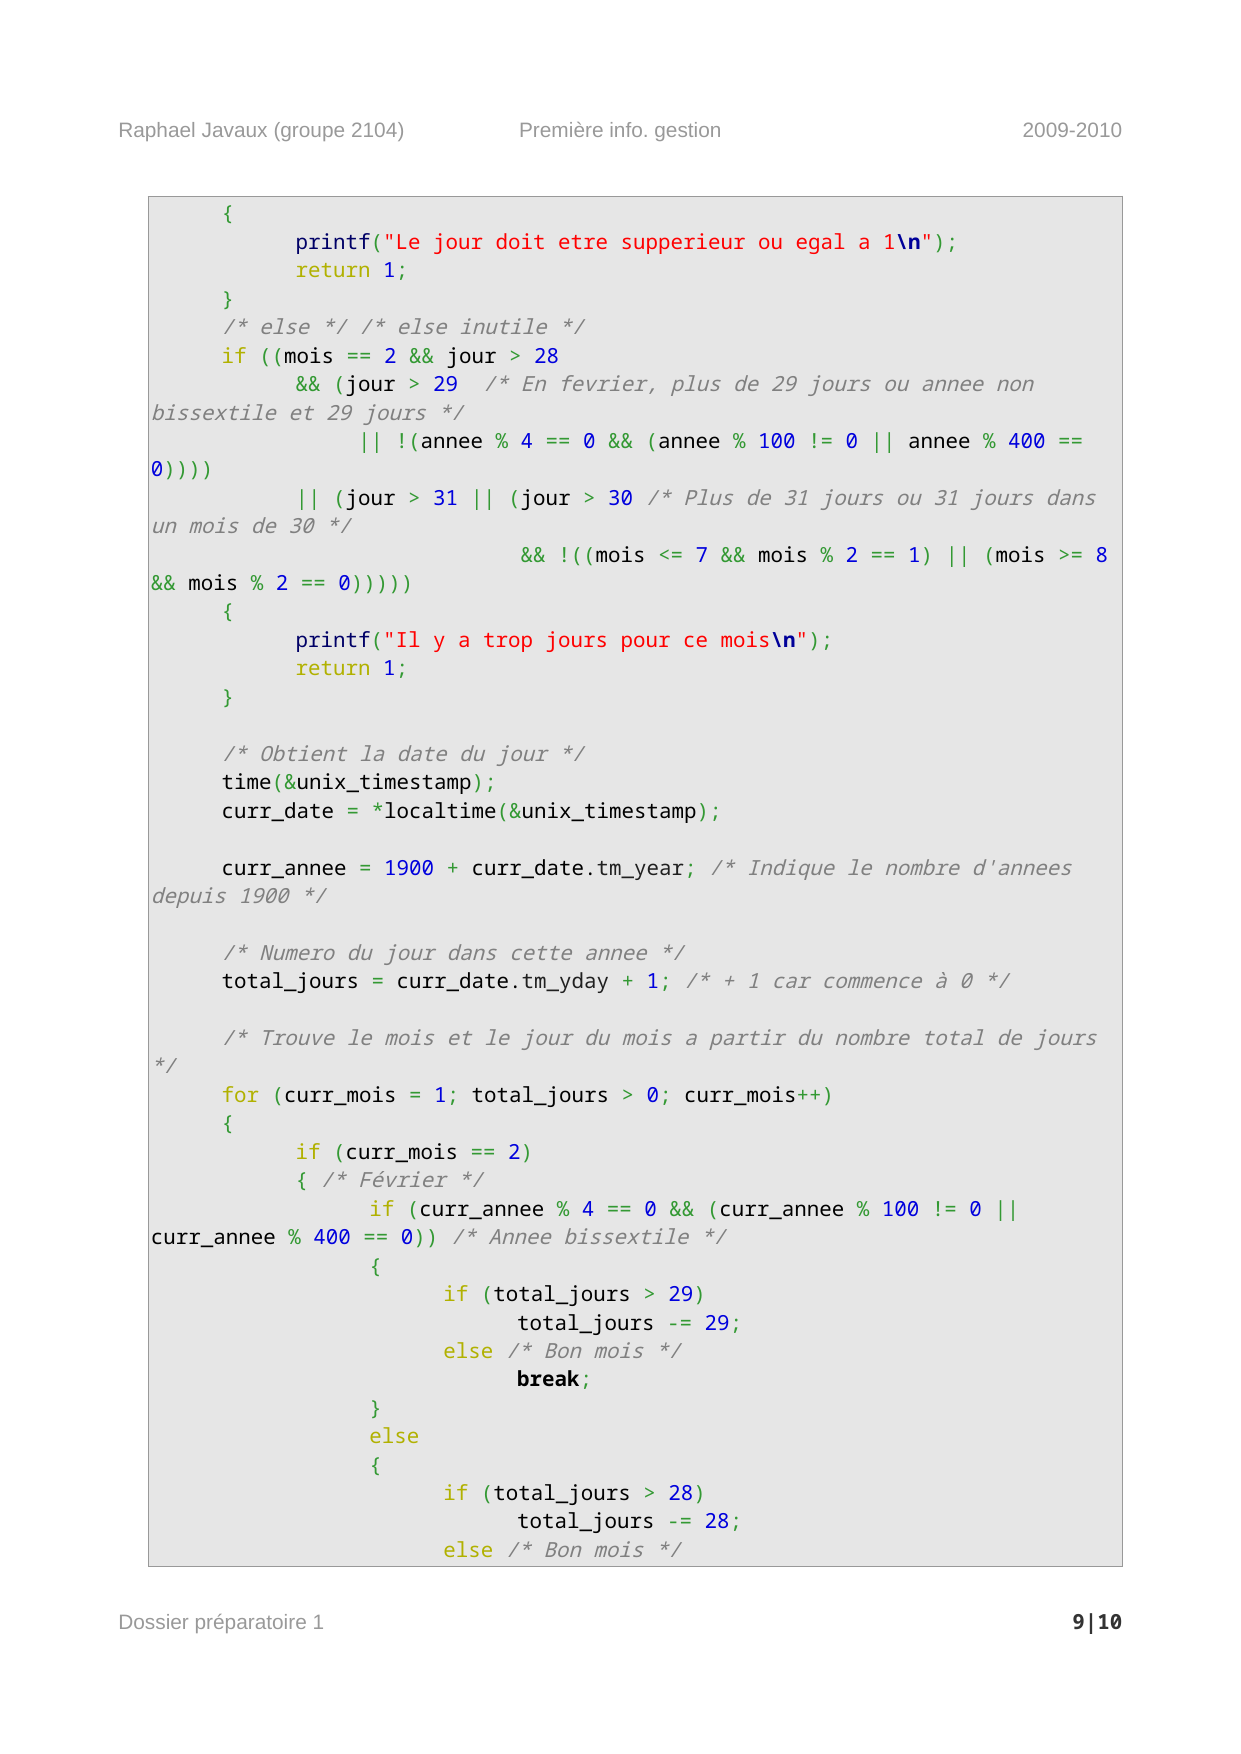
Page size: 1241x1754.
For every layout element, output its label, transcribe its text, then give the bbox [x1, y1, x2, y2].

text { [149, 1248, 1122, 1276]
text curr_annee = 1900 + curr_date.tm_year; /* Indique le nombre d'annees depuis 1900 */ [149, 849, 1122, 906]
text else [149, 1418, 1122, 1447]
text if ((mois == 2 && jour > 28 [149, 338, 1122, 366]
text return 1; [149, 651, 1122, 679]
text if (curr_annee % 4 == 0 && (curr_annee % 100 != 0 || curr_annee % 400 == 0)) /* Annee bissextile */ [149, 1191, 1122, 1248]
text /* Numero du jour dans cette annee */ [149, 935, 1122, 963]
text /* Obtient la date du jour */ [149, 736, 1122, 764]
text || (jour > 31 || (jour > 30 /* Plus de 31 jours ou 31 jours dans un mois de 30 */ [149, 480, 1122, 537]
text /* Trouve le mois et le jour du mois a partir du nombre total de jours */ [149, 1020, 1122, 1077]
text /* else */ /* else inutile */ [149, 309, 1122, 338]
text && (jour > 29 /* En fevrier, plus de 29 jours ou annee non bissextile et 29 jours */ [149, 366, 1122, 423]
text } [149, 679, 1122, 707]
text { /* Février */ [149, 1162, 1122, 1191]
text break; [149, 1361, 1122, 1390]
text else /* Bon mois */ [149, 1532, 1122, 1566]
text if (total_jours > 28) [149, 1475, 1122, 1504]
text if (total_jours > 29) [149, 1276, 1122, 1304]
text } [149, 1390, 1122, 1418]
text return 1; [149, 252, 1122, 281]
text curr_date = *localtime(&unix_timestamp); [149, 793, 1122, 821]
text if (curr_mois == 2) [149, 1134, 1122, 1162]
text { [149, 197, 1122, 224]
text && !((mois <= 7 && mois % 2 == 1) || (mois >= 8 && mois % 2 == 0))))) [149, 537, 1122, 594]
text { [149, 1447, 1122, 1475]
text { [149, 594, 1122, 622]
text } [149, 281, 1122, 309]
text time(&unix_timestamp); [149, 764, 1122, 793]
text { [149, 1106, 1122, 1134]
text for (curr_mois = 1; total_jours > 0; curr_mois++) [149, 1077, 1122, 1106]
text total_jours -= 29; [149, 1304, 1122, 1333]
text else /* Bon mois */ [149, 1333, 1122, 1361]
text total_jours = curr_date.tm_yday + 1; /* + 1 car commence à 0 */ [149, 963, 1122, 992]
text || !(annee % 4 == 0 && (annee % 100 != 0 || annee % 400 == 0)))) [149, 423, 1122, 480]
text total_jours -= 28; [149, 1504, 1122, 1532]
text printf("Il y a trop jours pour ce mois\n"); [149, 622, 1122, 651]
text printf("Le jour doit etre supperieur ou egal a 1\n"); [149, 224, 1122, 252]
